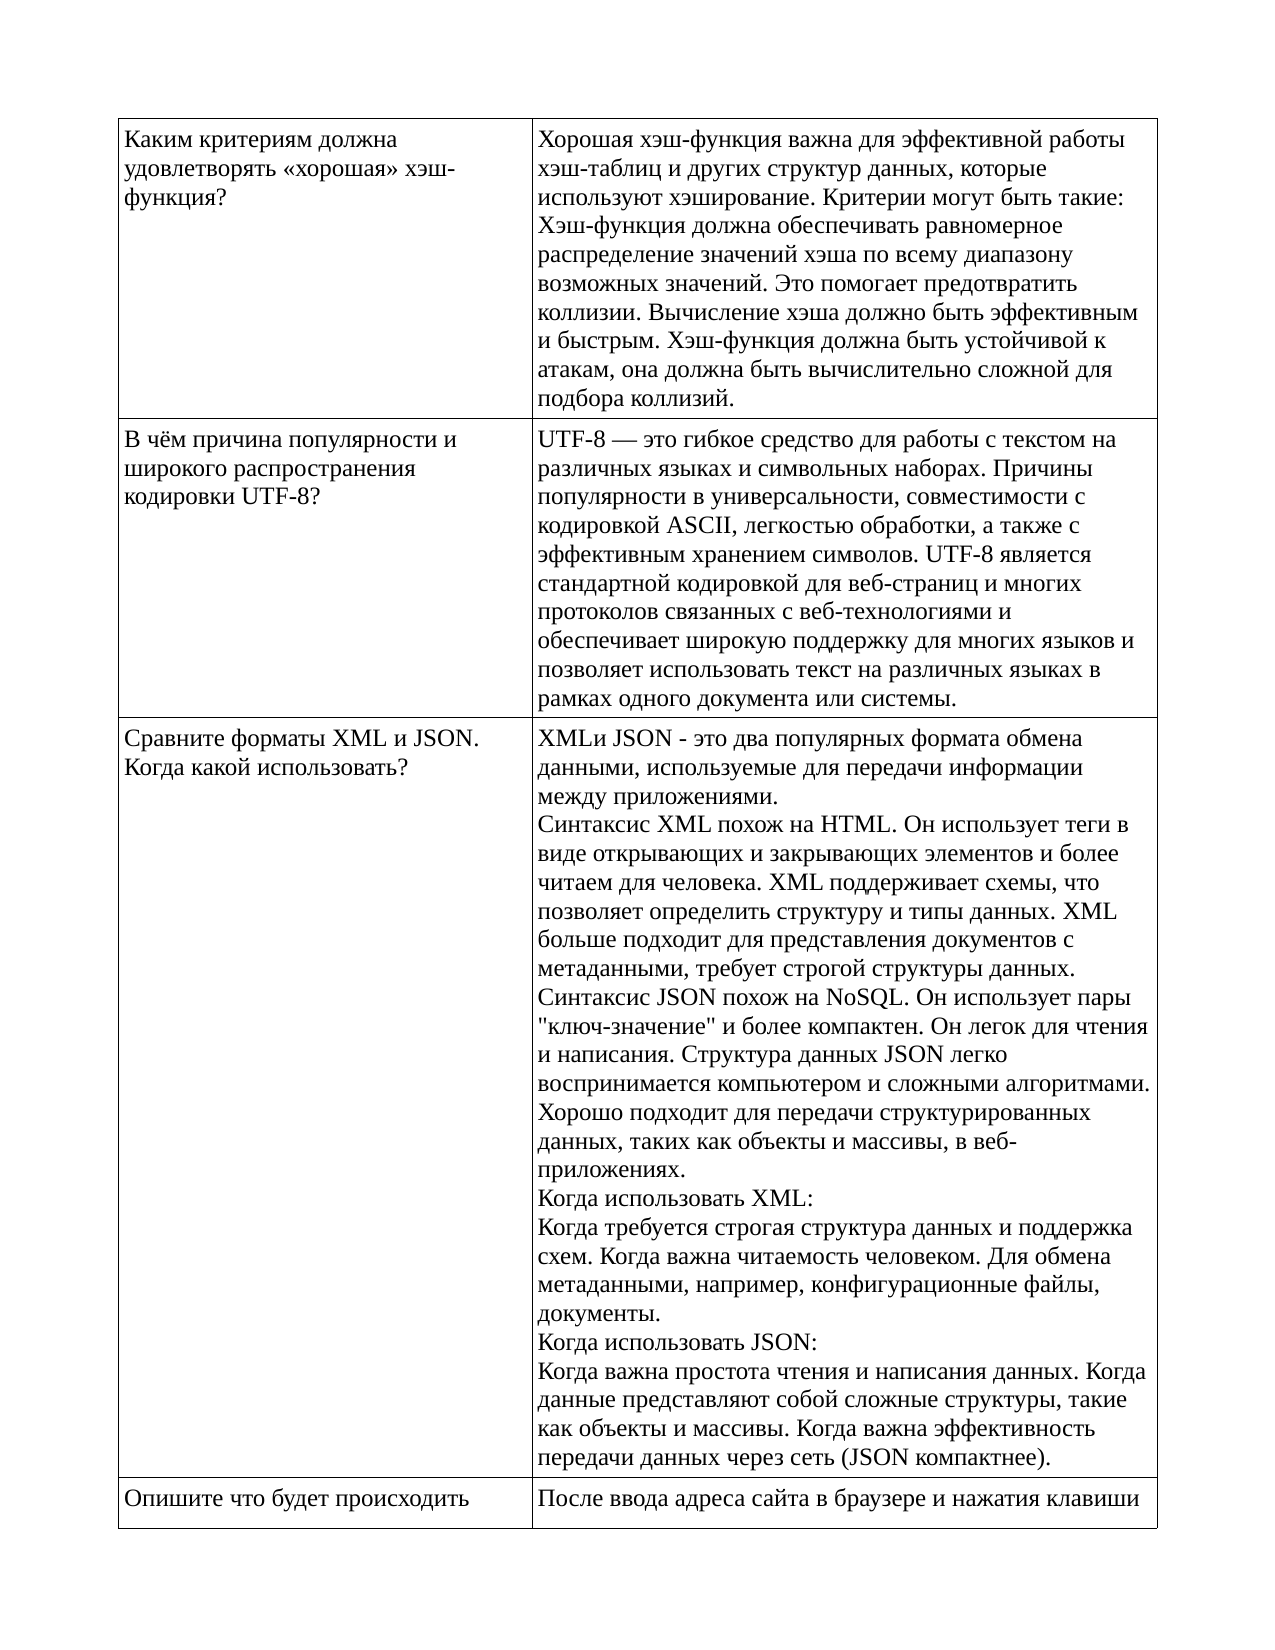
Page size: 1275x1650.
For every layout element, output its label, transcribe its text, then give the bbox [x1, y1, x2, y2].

table_cell Сравните форматы XML и JSON. Когда какой использовать? [119, 718, 532, 1477]
table_cell После ввода адреса сайта в браузере и нажатия клавиши [533, 1478, 1157, 1528]
table_cell Хорошая хэш-функция важна для эффективной работы хэш-таблиц и других структур данных, которые используют хэширование. Критерии могут быть такие: Хэш-функция должна обеспечивать равномерное распределение значений хэша по всему диапазону возможных значений. Это помогает предотвратить коллизии. Вычисление хэша должно быть эффективным и быстрым. Хэш-функция должна быть устойчивой к атакам, она должна быть вычислительно сложной для подбора коллизий. [533, 119, 1157, 418]
table_cell XMLи JSON - это два популярных формата обмена данными, используемые для передачи информации между приложениями. Синтаксис XML похож на HTML. Он использует теги в виде открывающих и закрывающих элементов и более читаем для человека. XML поддерживает схемы, что позволяет определить структуру и типы данных. XML больше подходит для представления документов с метаданными, требует строгой структуры данных. Синтаксис JSON похож на NoSQL. Он использует пары "ключ-значение" и более компактен. Он легок для чтения и написания. Структура данных JSON легко воспринимается компьютером и сложными алгоритмами. Хорошо подходит для передачи структурированных данных, таких как объекты и массивы, в веб-приложениях. Когда использовать XML: Когда требуется строгая структура данных и поддержка схем. Когда важна читаемость человеком. Для обмена метаданными, например, конфигурационные файлы, документы. Когда использовать JSON: Когда важна простота чтения и написания данных. Когда данные представляют собой сложные структуры, такие как объекты и массивы. Когда важна эффективность передачи данных через сеть (JSON компактнее). [533, 718, 1157, 1477]
table_cell UTF-8 — это гибкое средство для работы с текстом на различных языках и символьных наборах. Причины популярности в универсальности, совместимости с кодировкой ASCII, легкостью обработки, а также с эффективным хранением символов. UTF-8 является стандартной кодировкой для веб-страниц и многих протоколов связанных с веб-технологиями и обеспечивает широкую поддержку для многих языков и позволяет использовать текст на различных языках в рамках одного документа или системы. [533, 419, 1157, 717]
table_cell Опишите что будет происходить [119, 1478, 532, 1528]
table_cell В чём причина популярности и широкого распространения кодировки UTF-8? [119, 419, 532, 717]
table_cell Каким критериям должна удовлетворять «хорошая» хэш-функция? [119, 119, 532, 418]
